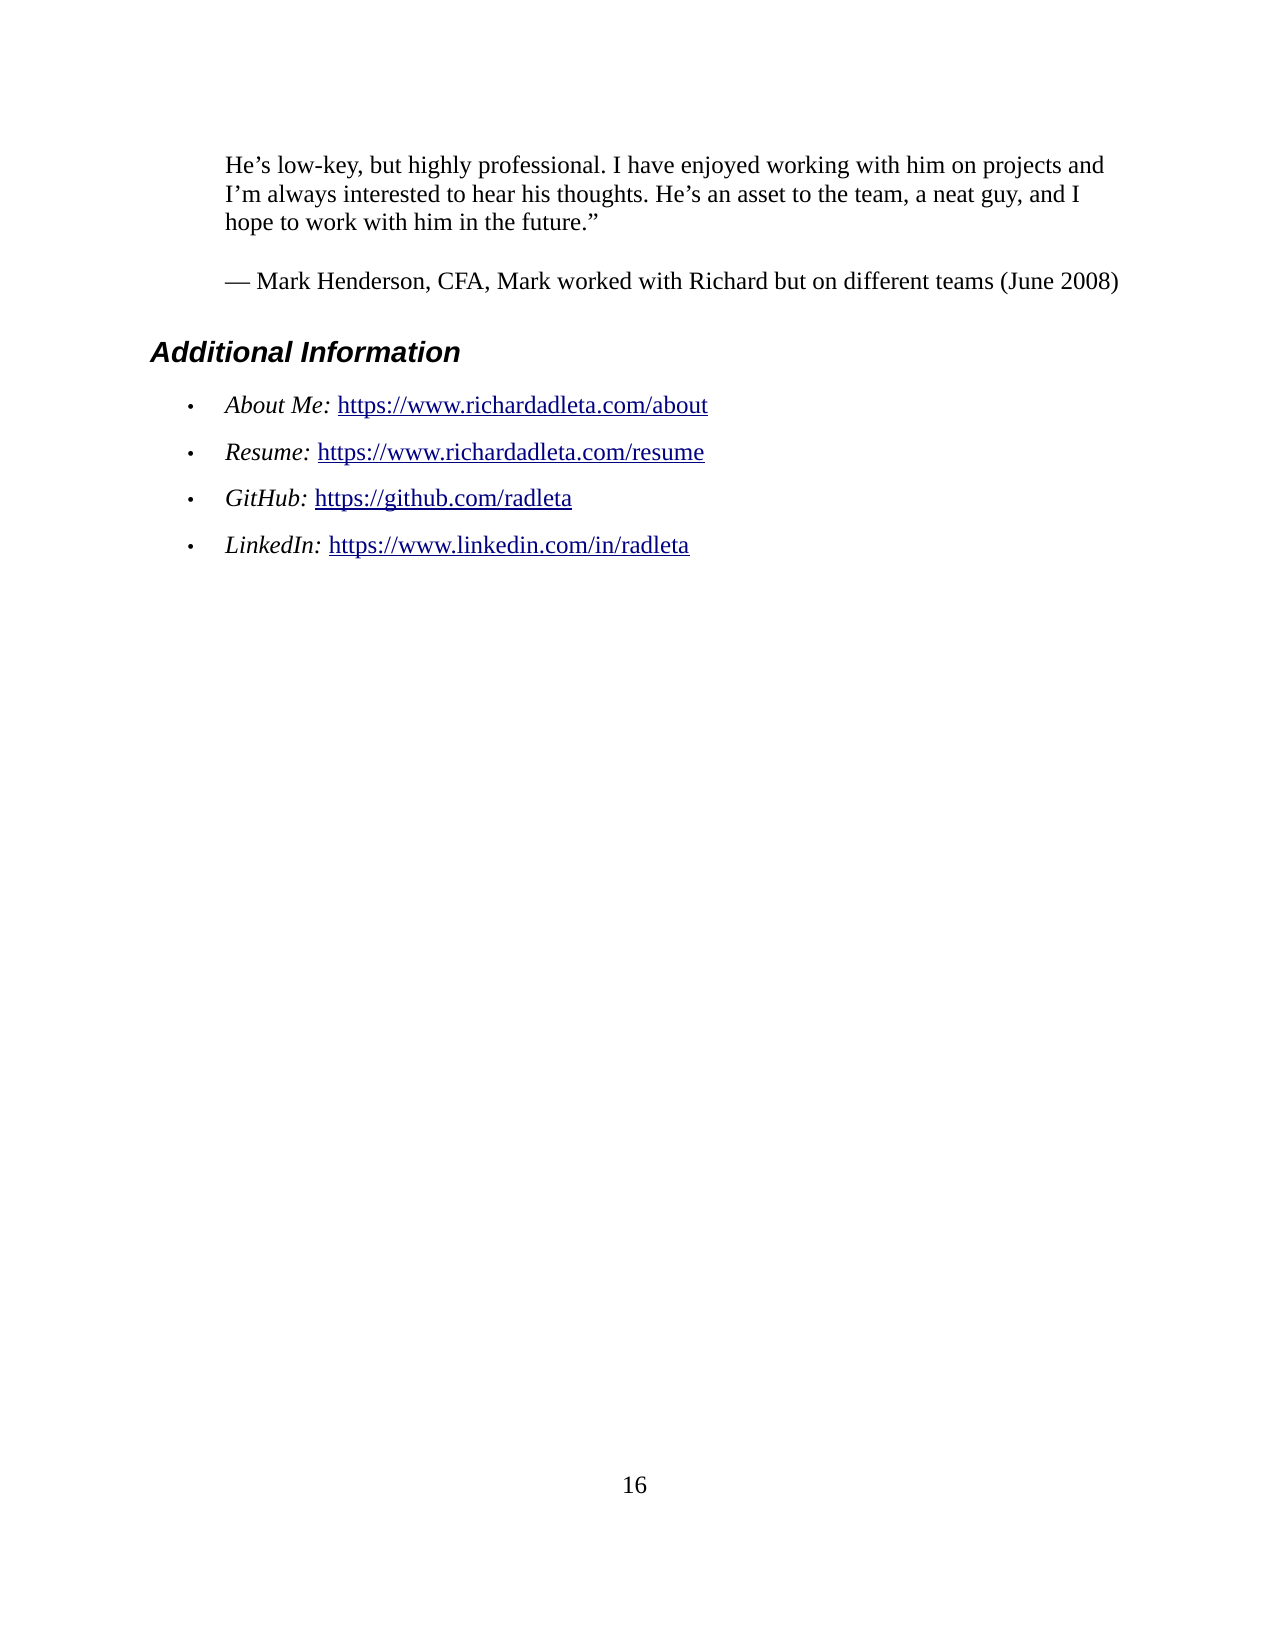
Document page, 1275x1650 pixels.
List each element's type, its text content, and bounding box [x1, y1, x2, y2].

text He’s low-key, but highly professional. I have enjoyed working with him on projects and I’m always interested to hear his thoughts. He’s an asset to the team, a neat guy, and I hope to work with him in the future.” [225, 150, 1125, 236]
list GitHub: https://github.com/radleta [187, 483, 1125, 512]
text — Mark Henderson, CFA, Mark worked with Richard but on different teams (June 2008) [225, 266, 1125, 295]
list About Me: https://www.richardadleta.com/about [187, 390, 1125, 419]
subtitle Additional Information [150, 335, 1125, 368]
list Resume: https://www.richardadleta.com/resume [187, 437, 1125, 465]
list LinkedIn: https://www.linkedin.com/in/radleta [187, 530, 1125, 559]
